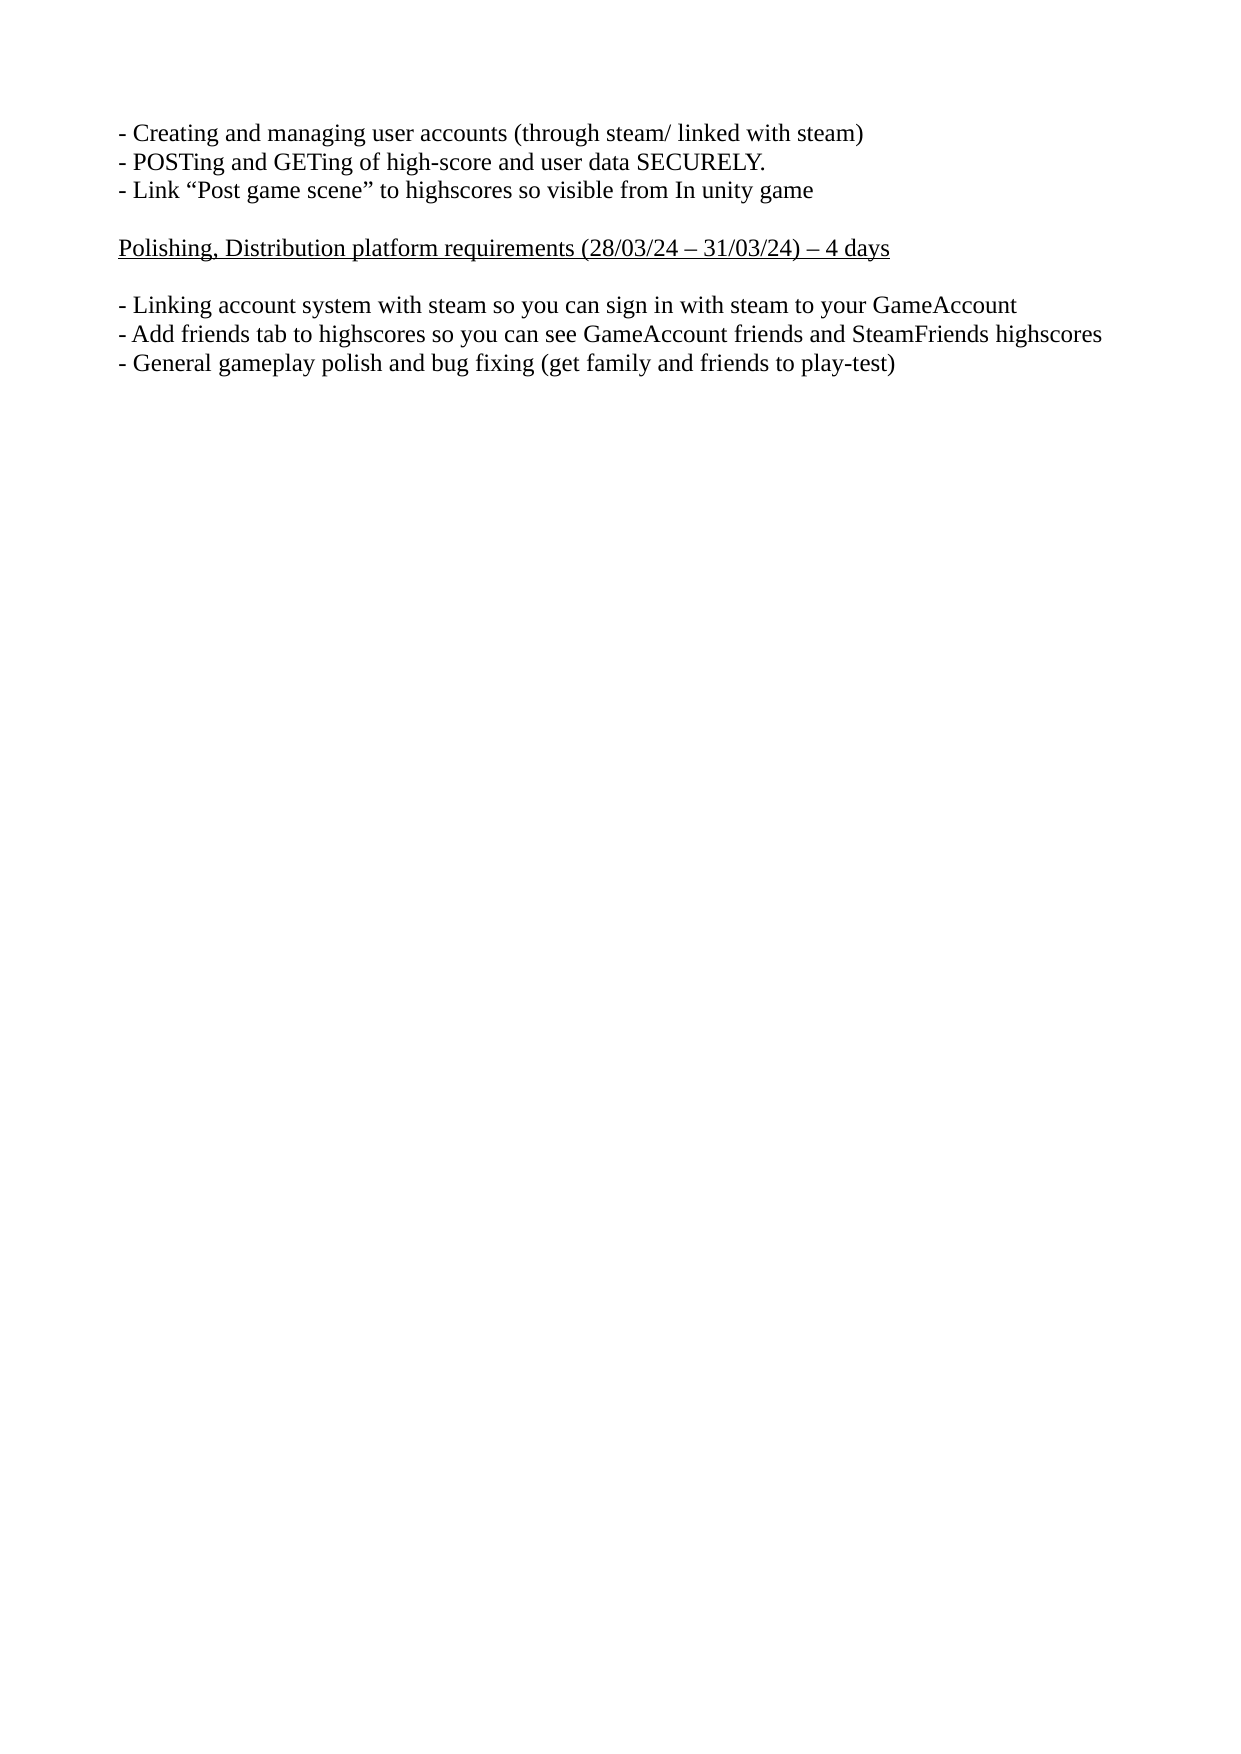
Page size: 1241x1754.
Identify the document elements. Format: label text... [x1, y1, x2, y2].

text - Add friends tab to highscores so you can see GameAccount friends and SteamFriends highscores [118, 319, 1122, 348]
text - POSTing and GETing of high-score and user data SECURELY. [118, 147, 1122, 176]
text - General gameplay polish and bug fixing (get family and friends to play-test) [118, 348, 1122, 377]
text - Linking account system with steam so you can sign in with steam to your GameAccount [118, 291, 1122, 319]
text - Link “Post game scene” to highscores so visible from In unity game [118, 176, 1122, 204]
text Polishing, Distribution platform requirements (28/03/24 – 31/03/24) – 4 days [118, 233, 1122, 262]
text - Creating and managing user accounts (through steam/ linked with steam) [118, 118, 1122, 147]
